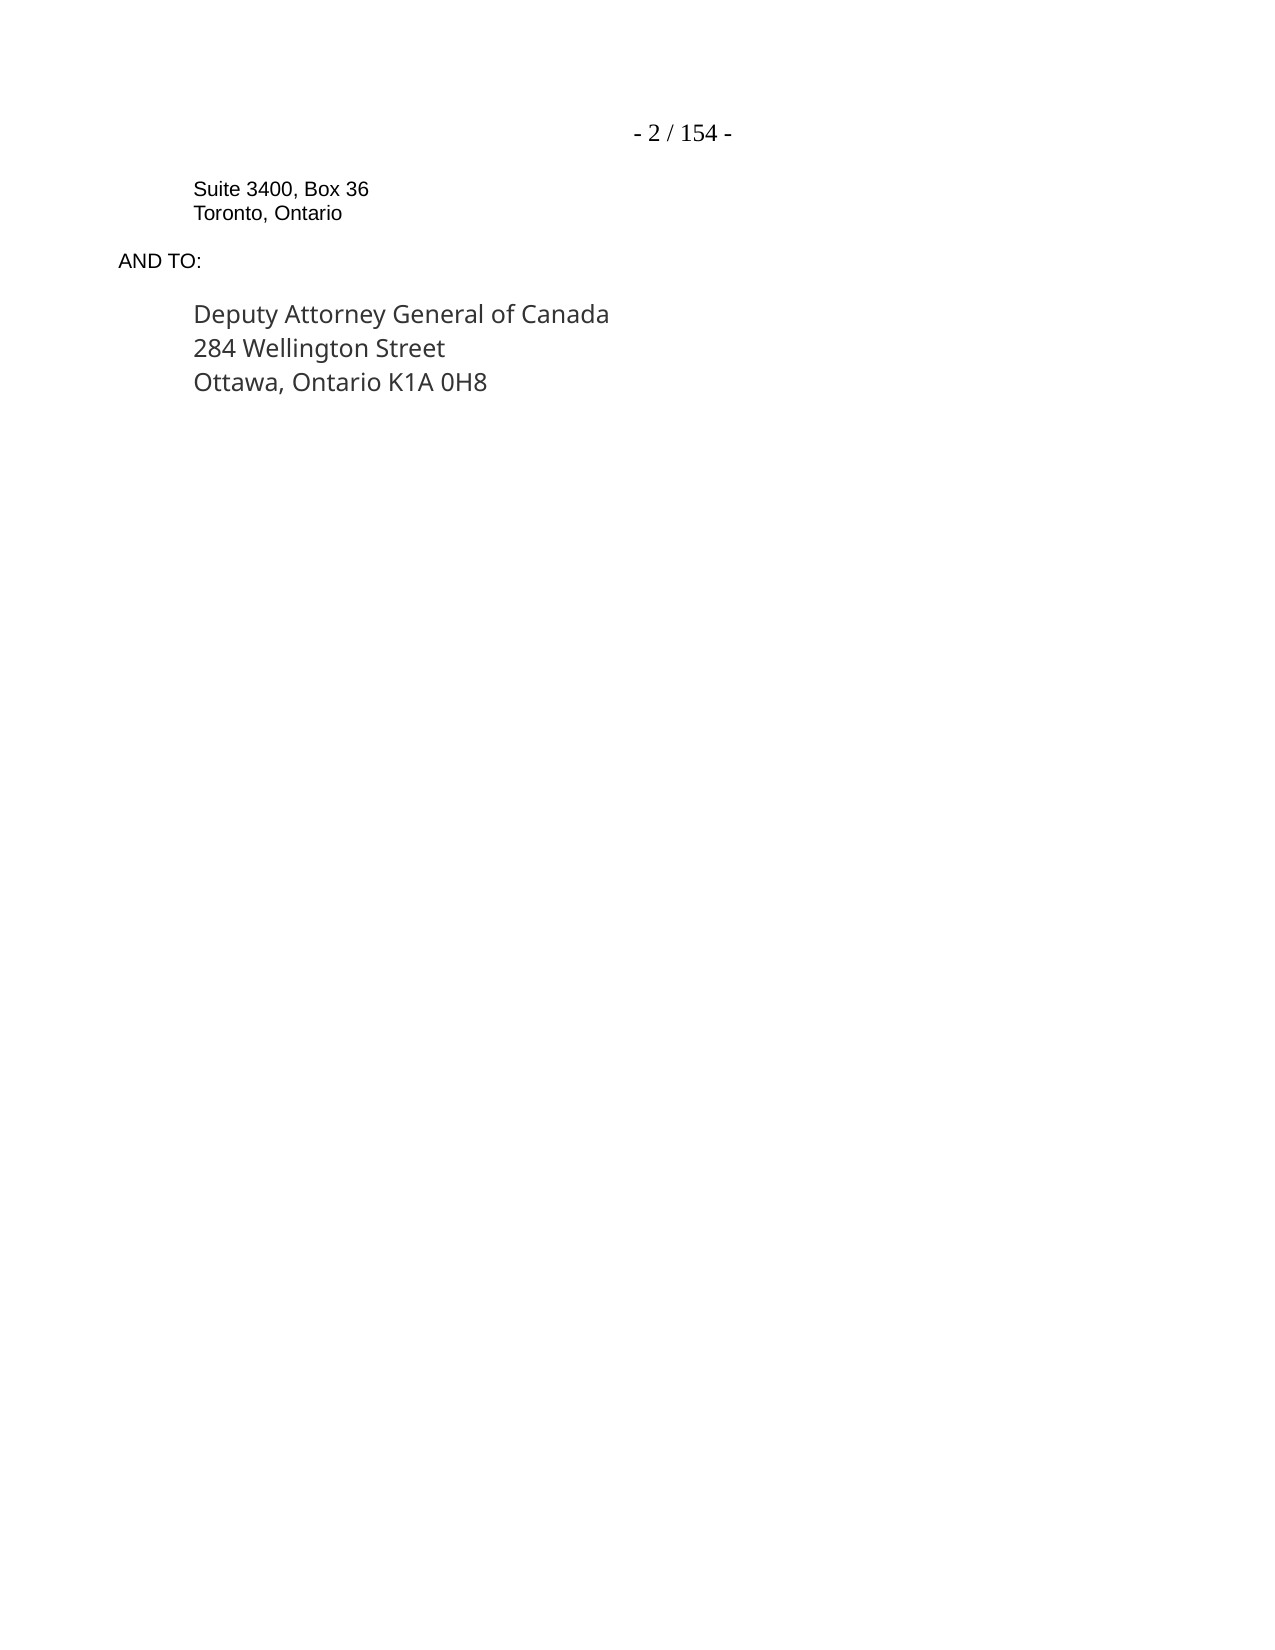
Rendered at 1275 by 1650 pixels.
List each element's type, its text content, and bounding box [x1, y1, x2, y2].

subtitle Suite 3400, Box 36 [193, 177, 1157, 201]
subtitle Deputy Attorney General of Canada 284 Wellington Street Ottawa, Ontario K1A 0H8 [193, 297, 1157, 399]
subtitle Toronto, Ontario [193, 201, 1157, 225]
subtitle AND TO: [118, 249, 1157, 273]
